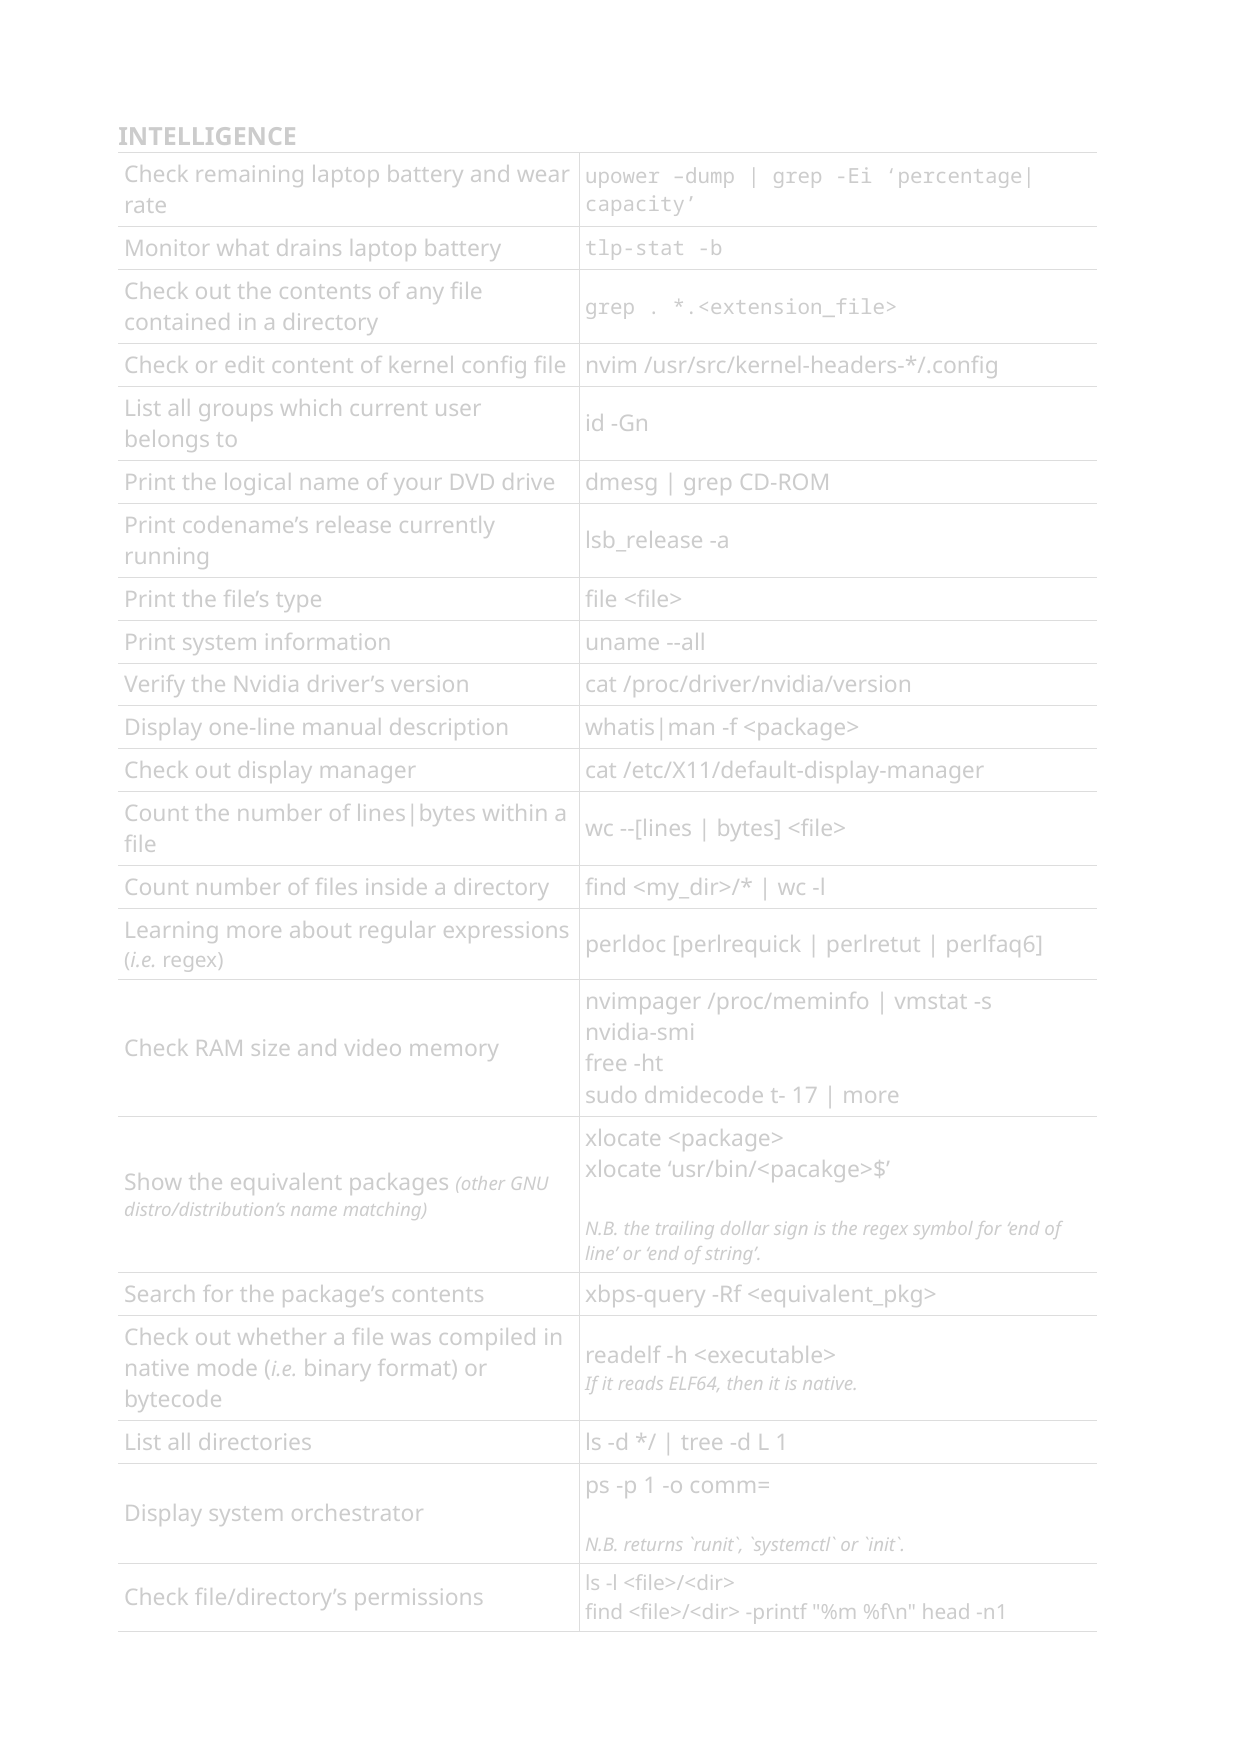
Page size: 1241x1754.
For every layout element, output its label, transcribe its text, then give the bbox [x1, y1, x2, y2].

table_cell xbps-query -Rf <equivalent_pkg> [580, 1273, 1097, 1315]
table_cell Check RAM size and video memory [118, 980, 579, 1116]
table_cell Show the equivalent packages (other GNU distro/distribution’s name matching) [118, 1117, 579, 1272]
table_cell Check or edit content of kernel config file [118, 344, 579, 386]
table_cell ls -d */ | tree -d L 1 [580, 1421, 1097, 1463]
table_cell Check file/directory’s permissions [118, 1564, 579, 1631]
table_cell Print the file’s type [118, 578, 579, 620]
table_cell readelf -h <executable> If it reads ELF64, then it is native. [580, 1316, 1097, 1420]
table_cell lsb_release -a [580, 504, 1097, 577]
text INTELLIGENCE [118, 118, 1122, 152]
table_cell xlocate <package> xlocate ‘usr/bin/<pacakge>$’ N.B. the trailing dollar sign is the regex symbol for ‘end of line’ or ‘end of string’. [580, 1117, 1097, 1272]
table_cell Verify the Nvidia driver’s version [118, 664, 579, 705]
table_cell nvim /usr/src/kernel-headers-*/.config [580, 344, 1097, 386]
table_cell cat /proc/driver/nvidia/version [580, 664, 1097, 705]
table_cell Count the number of lines|bytes within a file [118, 792, 579, 865]
table_header Check remaining laptop battery and wear rate [118, 153, 579, 226]
table_header upower –dump | grep -Ei ‘percentage|capacity’ [580, 153, 1097, 226]
table_cell Print the logical name of your DVD drive [118, 461, 579, 503]
table_cell ls -l <file>/<dir> find <file>/<dir> -printf "%m %f\n" head -n1 [580, 1564, 1097, 1631]
table_cell Check out the contents of any file contained in a directory [118, 270, 579, 343]
table_cell Print codename’s release currently running [118, 504, 579, 577]
table_cell dmesg | grep CD-ROM [580, 461, 1097, 503]
table_cell Count number of files inside a directory [118, 866, 579, 908]
table_cell Print system information [118, 621, 579, 662]
table_cell Display one-line manual description [118, 706, 579, 748]
table_cell file <file> [580, 578, 1097, 620]
table_cell grep . *.<extension_file> [580, 270, 1097, 343]
table_cell Monitor what drains laptop battery [118, 227, 579, 269]
table_cell tlp-stat -b [580, 227, 1097, 269]
table_cell List all groups which current user belongs to [118, 387, 579, 460]
table_cell Check out whether a file was compiled in native mode (i.e. binary format) or bytecode [118, 1316, 579, 1420]
table_cell whatis|man -f <package> [580, 706, 1097, 748]
table_cell Check out display manager [118, 749, 579, 791]
table_cell id -Gn [580, 387, 1097, 460]
table_cell wc --[lines | bytes] <file> [580, 792, 1097, 865]
table_cell Display system orchestrator [118, 1464, 579, 1562]
table_cell uname --all [580, 621, 1097, 662]
table_cell find <my_dir>/* | wc -l [580, 866, 1097, 908]
table_cell nvimpager /proc/meminfo | vmstat -s nvidia-smi free -ht sudo dmidecode t- 17 | more [580, 980, 1097, 1116]
table_cell List all directories [118, 1421, 579, 1463]
table_cell Search for the package’s contents [118, 1273, 579, 1315]
table_cell cat /etc/X11/default-display-manager [580, 749, 1097, 791]
table_cell perldoc [perlrequick | perlretut | perlfaq6] [580, 909, 1097, 979]
table_cell ps -p 1 -o comm= N.B. returns `runit`, `systemctl` or `init`. [580, 1464, 1097, 1562]
table_cell Learning more about regular expressions (i.e. regex) [118, 909, 579, 979]
